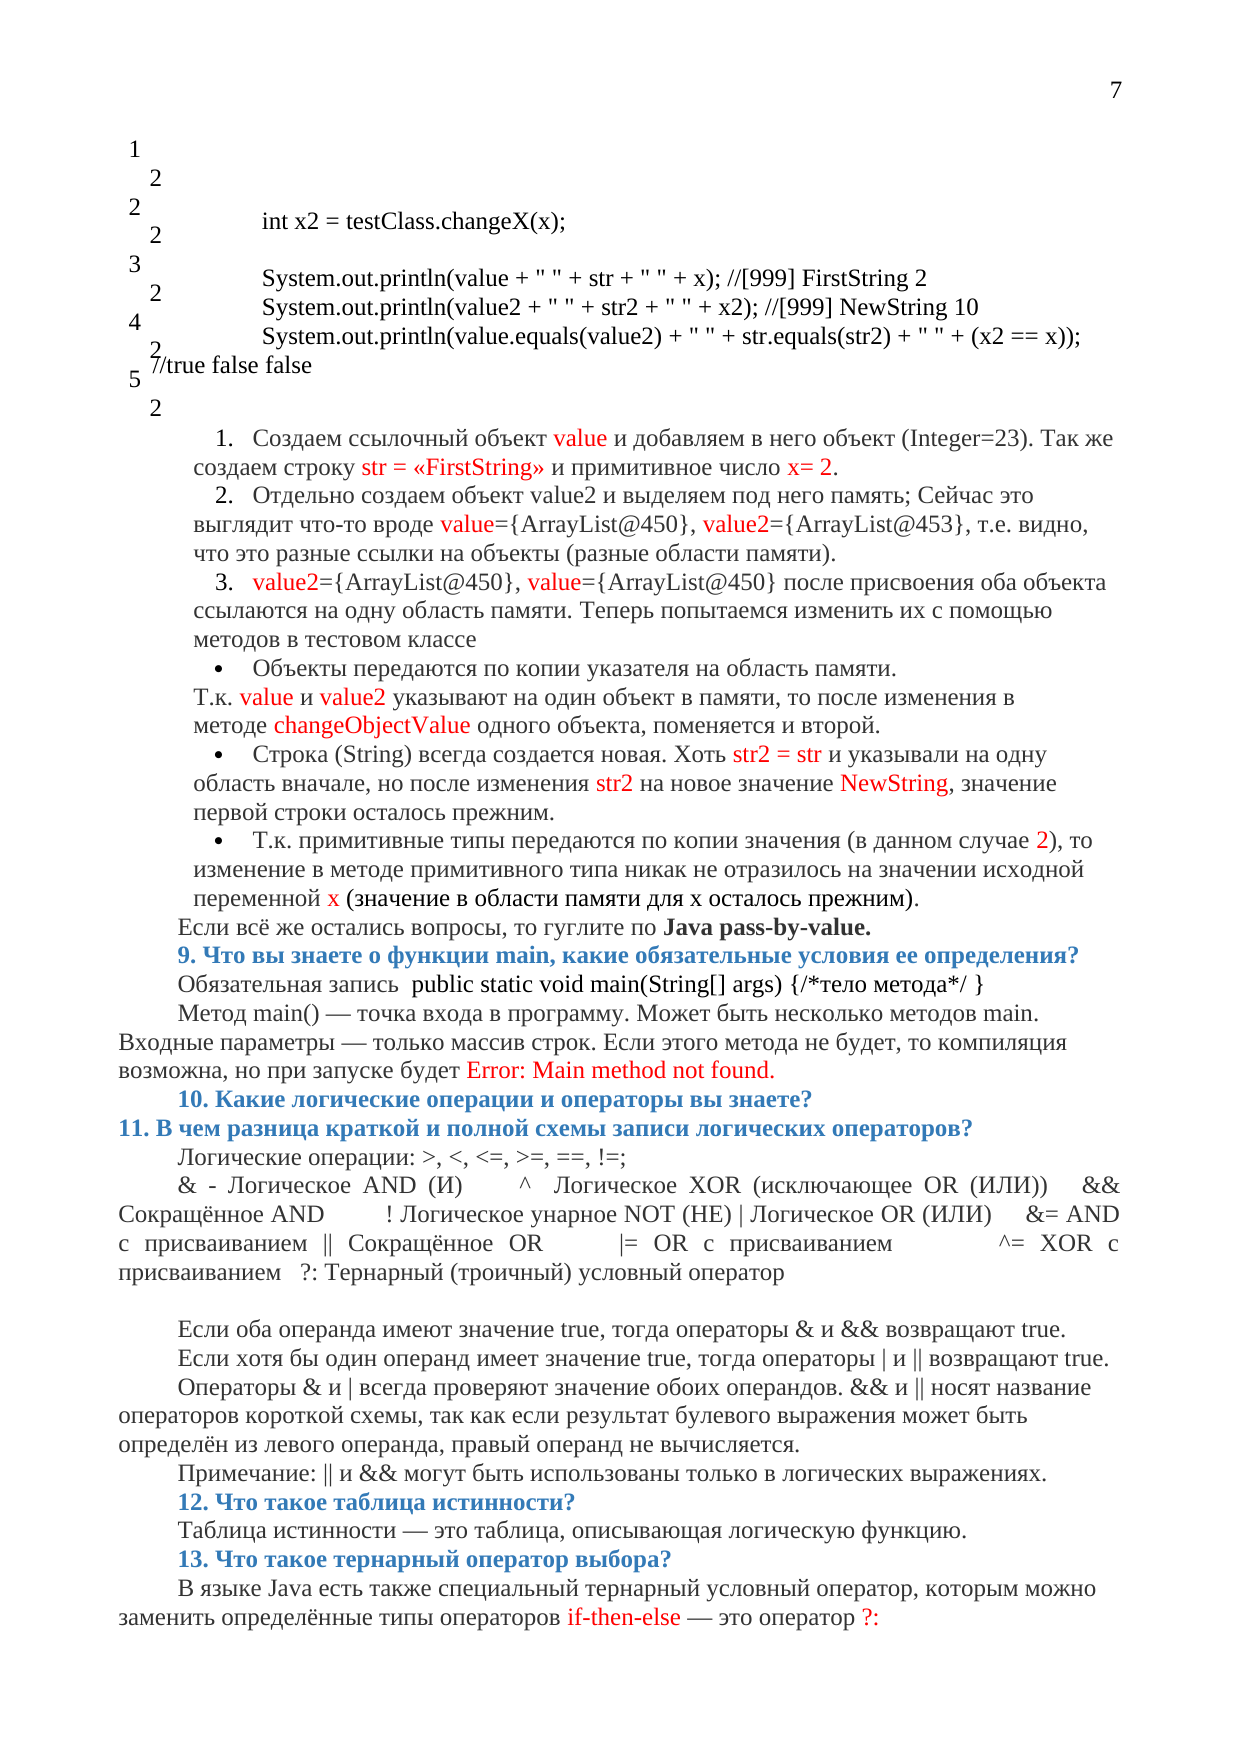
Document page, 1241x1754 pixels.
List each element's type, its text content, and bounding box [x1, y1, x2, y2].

text Обязательная запись public static void main(String[] args) {/*тело метода*/ } [118, 969, 1122, 998]
list Строка (String) всегда создается новая. Хоть str2 = str и указывали на одну область вначале, но после изменения str2 на новое значение NewString, значение первой строки осталось прежним. [156, 739, 1122, 826]
table_header 1 2 3 4 5 6 7 8 9 10 11 12 13 14 15 16 17 18 19 20 21 22 23 24 25 2 [118, 133, 151, 423]
text Логические операции: >, <, <=, >=, ==, !=; [118, 1142, 1122, 1171]
table_header class TestClass { public ArrayList<Object> changeObjectValue(ArrayList<Object> objectValue) { objectValue.clear(); objectValue.add(999); return objectValue; } public String changeStr(String str) { str = "NewString"; return str; } public int changeX(int x) { x = x*5; return x; } } TestClass testClass = new TestClass(); ArrayList<Object> value = new ArrayList<Object>(); value.add(23); String str = "FirstString"; int x = 2; System.out.println(value + " " + str + " " + x); //[23] FirstString 2 ArrayList<Object> value2 = new ArrayList<Object>(); value2 = value; value2 = testClass.changeObjectValue(value2); String str2 = str; str2 = testClass.changeStr(str2); int x2 = testClass.changeX(x); System.out.println(value + " " + str + " " + x); //[999] FirstString 2 System.out.println(value2 + " " + str2 + " " + x2); //[999] NewString 10 System.out.println(value.equals(value2) + " " + str.equals(str2) + " " + (x2 == x)); //true false false [151, 133, 1131, 423]
list Создаем ссылочный объект value и добавляем в него объект (Integer=23). Так же создаем строку str = «FirstString» и примитивное число x= 2. [156, 423, 1122, 481]
text 12. Что такое таблица истинности? [118, 1487, 1122, 1516]
text Операторы & и | всегда проверяют значение обоих операндов. && и || носят название операторов короткой схемы, так как если результат булевого выражения может быть определён из левого операнда, правый операнд не вычисляется. [118, 1372, 1122, 1458]
text Если хотя бы один операнд имеет значение true, тогда операторы | и || возвращают true. [118, 1343, 1122, 1372]
text Таблица истинности — это таблица, описывающая логическую функцию. [118, 1516, 1122, 1544]
text Метод main() — точка входа в программу. Может быть несколько методов main. Входные параметры — только массив строк. Если этого метода не будет, то компиляция возможна, но при запуске будет Error: Main method not found. [118, 998, 1122, 1084]
text Если всё же остались вопросы, то гуглите по Java pass-by-value. [118, 912, 1122, 941]
list value2={ArrayList@450}, value={ArrayList@450} после присвоения оба объекта ссылаются на одну область памяти. Теперь попытаемся изменить их с помощью методов в тестовом классе [156, 567, 1122, 653]
text 9. Что вы знаете о функции main, какие обязательные условия ее определения? [118, 941, 1122, 969]
text & - Логическое AND (И) ^ Логическое XOR (исключающее OR (ИЛИ)) && Сокращённое AND ! Логическое унарное NOT (НЕ) | Логическое OR (ИЛИ) &= AND с присваиванием || Сокращённое OR |= OR с присваиванием ^= XOR с присваиванием ?: Тернарный (троичный) условный оператор [118, 1171, 1122, 1286]
list Отдельно создаем объект value2 и выделяем под него память; Сейчас это выглядит что-то вроде value={ArrayList@450}, value2={ArrayList@453}, т.е. видно, что это разные ссылки на объекты (разные области памяти). [156, 481, 1122, 567]
text В языке Java есть также специальный тернарный условный оператор, которым можно заменить определённые типы операторов if-then-else — это оператор ?: [118, 1573, 1122, 1631]
text Примечание: || и && могут быть использованы только в логических выражениях. [118, 1458, 1122, 1487]
list Объекты передаются по копии указателя на область памяти. Т.к. value и value2 указывают на один объект в памяти, то после изменения в методе changeObjectValue одного объекта, поменяется и второй. [156, 653, 1122, 739]
text 13. Что такое тернарный оператор выбора? [118, 1544, 1122, 1573]
list Т.к. примитивные типы передаются по копии значения (в данном случае 2), то изменение в методе примитивного типа никак не отразилось на значении исходной переменной x (значение в области памяти для x осталось прежним). [156, 826, 1122, 912]
text 10. Какие логические операции и операторы вы знаете? 11. В чем разница краткой и полной схемы записи логических операторов? [118, 1084, 1122, 1142]
text Если оба операнда имеют значение true, тогда операторы & и && возвращают true. [118, 1314, 1122, 1343]
